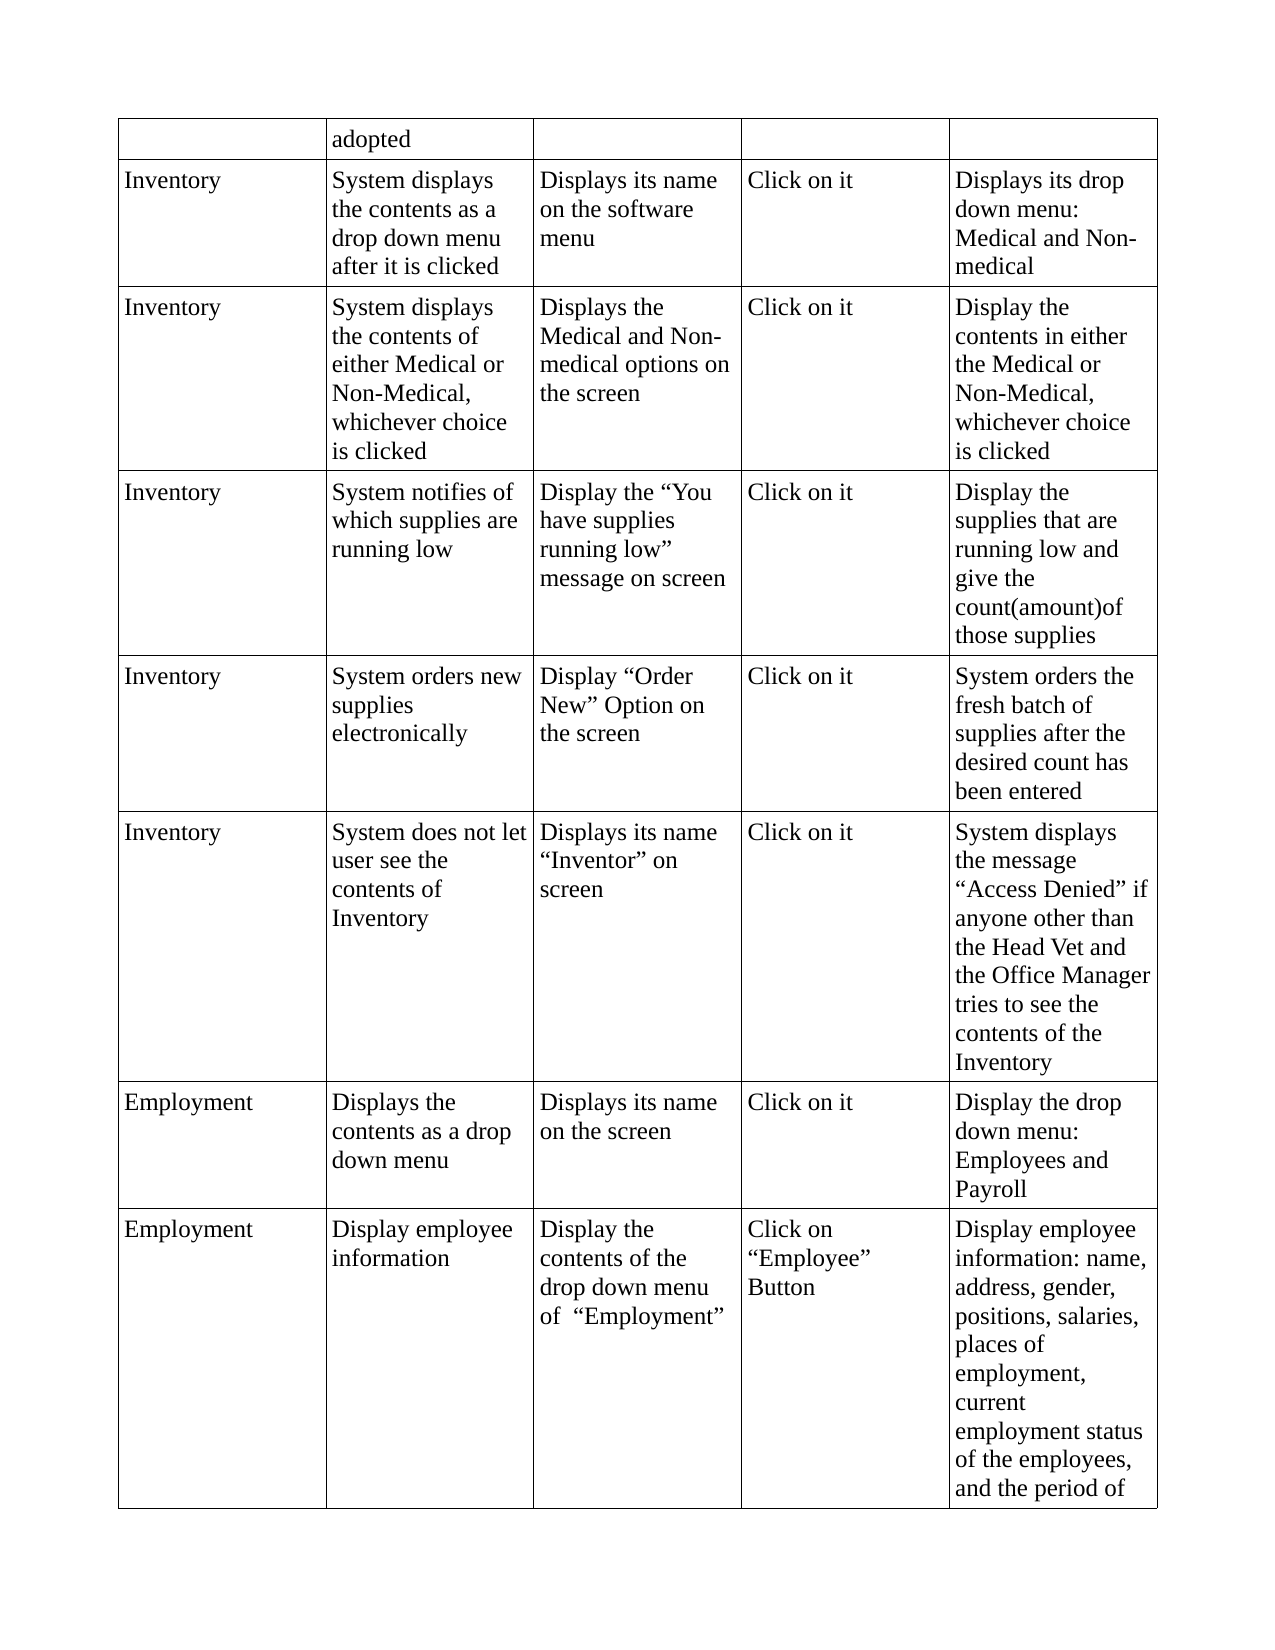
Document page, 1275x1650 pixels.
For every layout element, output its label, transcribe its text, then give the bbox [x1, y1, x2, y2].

table_cell Displays its name on the software menu [534, 160, 741, 286]
table_cell Display “Order New” Option on the screen [534, 656, 741, 811]
table_cell Inventory [119, 287, 326, 470]
table_cell [119, 119, 326, 159]
table_cell Displays the Medical and Non-medical options on the screen [534, 287, 741, 470]
table_cell Display the contents in either the Medical or Non-Medical, whichever choice is clicked [950, 287, 1157, 470]
table_cell Inventory [119, 471, 326, 655]
table_cell System orders the fresh batch of supplies after the desired count has been entered [950, 656, 1157, 811]
table_cell Click on “Employee” Button [742, 1209, 949, 1508]
table_cell System orders new supplies electronically [327, 656, 533, 811]
table_cell Inventory [119, 812, 326, 1081]
table_cell adopted [327, 119, 533, 159]
table_cell System displays the contents as a drop down menu after it is clicked [327, 160, 533, 286]
table_cell Click on it [742, 1082, 949, 1208]
table_cell Inventory [119, 160, 326, 286]
table_cell Displays its name on the screen [534, 1082, 741, 1208]
table_cell Display the contents of the drop down menu of “Employment” [534, 1209, 741, 1508]
table_cell [742, 119, 949, 159]
table_cell [950, 119, 1157, 159]
table_cell Displays its name “Inventor” on screen [534, 812, 741, 1081]
table_cell Click on it [742, 287, 949, 470]
table_cell Display the drop down menu: Employees and Payroll [950, 1082, 1157, 1208]
table_cell Displays its drop down menu: Medical and Non-medical [950, 160, 1157, 286]
table_cell Employment [119, 1209, 326, 1508]
table_cell System notifies of which supplies are running low [327, 471, 533, 655]
table_cell Display employee information: name, address, gender, positions, salaries, places of employment, current employment status of the employees, and the period of [950, 1209, 1157, 1508]
table_cell System displays the message “Access Denied” if anyone other than the Head Vet and the Office Manager tries to see the contents of the Inventory [950, 812, 1157, 1081]
table_cell Click on it [742, 471, 949, 655]
table_cell Display the supplies that are running low and give the count(amount)of those supplies [950, 471, 1157, 655]
table_cell Click on it [742, 656, 949, 811]
table_cell Click on it [742, 812, 949, 1081]
table_cell Employment [119, 1082, 326, 1208]
table_cell Inventory [119, 656, 326, 811]
table_cell Displays the contents as a drop down menu [327, 1082, 533, 1208]
table_cell System displays the contents of either Medical or Non-Medical, whichever choice is clicked [327, 287, 533, 470]
table_cell [534, 119, 741, 159]
table_cell Display employee information [327, 1209, 533, 1508]
table_cell Click on it [742, 160, 949, 286]
table_cell Display the “You have supplies running low” message on screen [534, 471, 741, 655]
table_cell System does not let user see the contents of Inventory [327, 812, 533, 1081]
